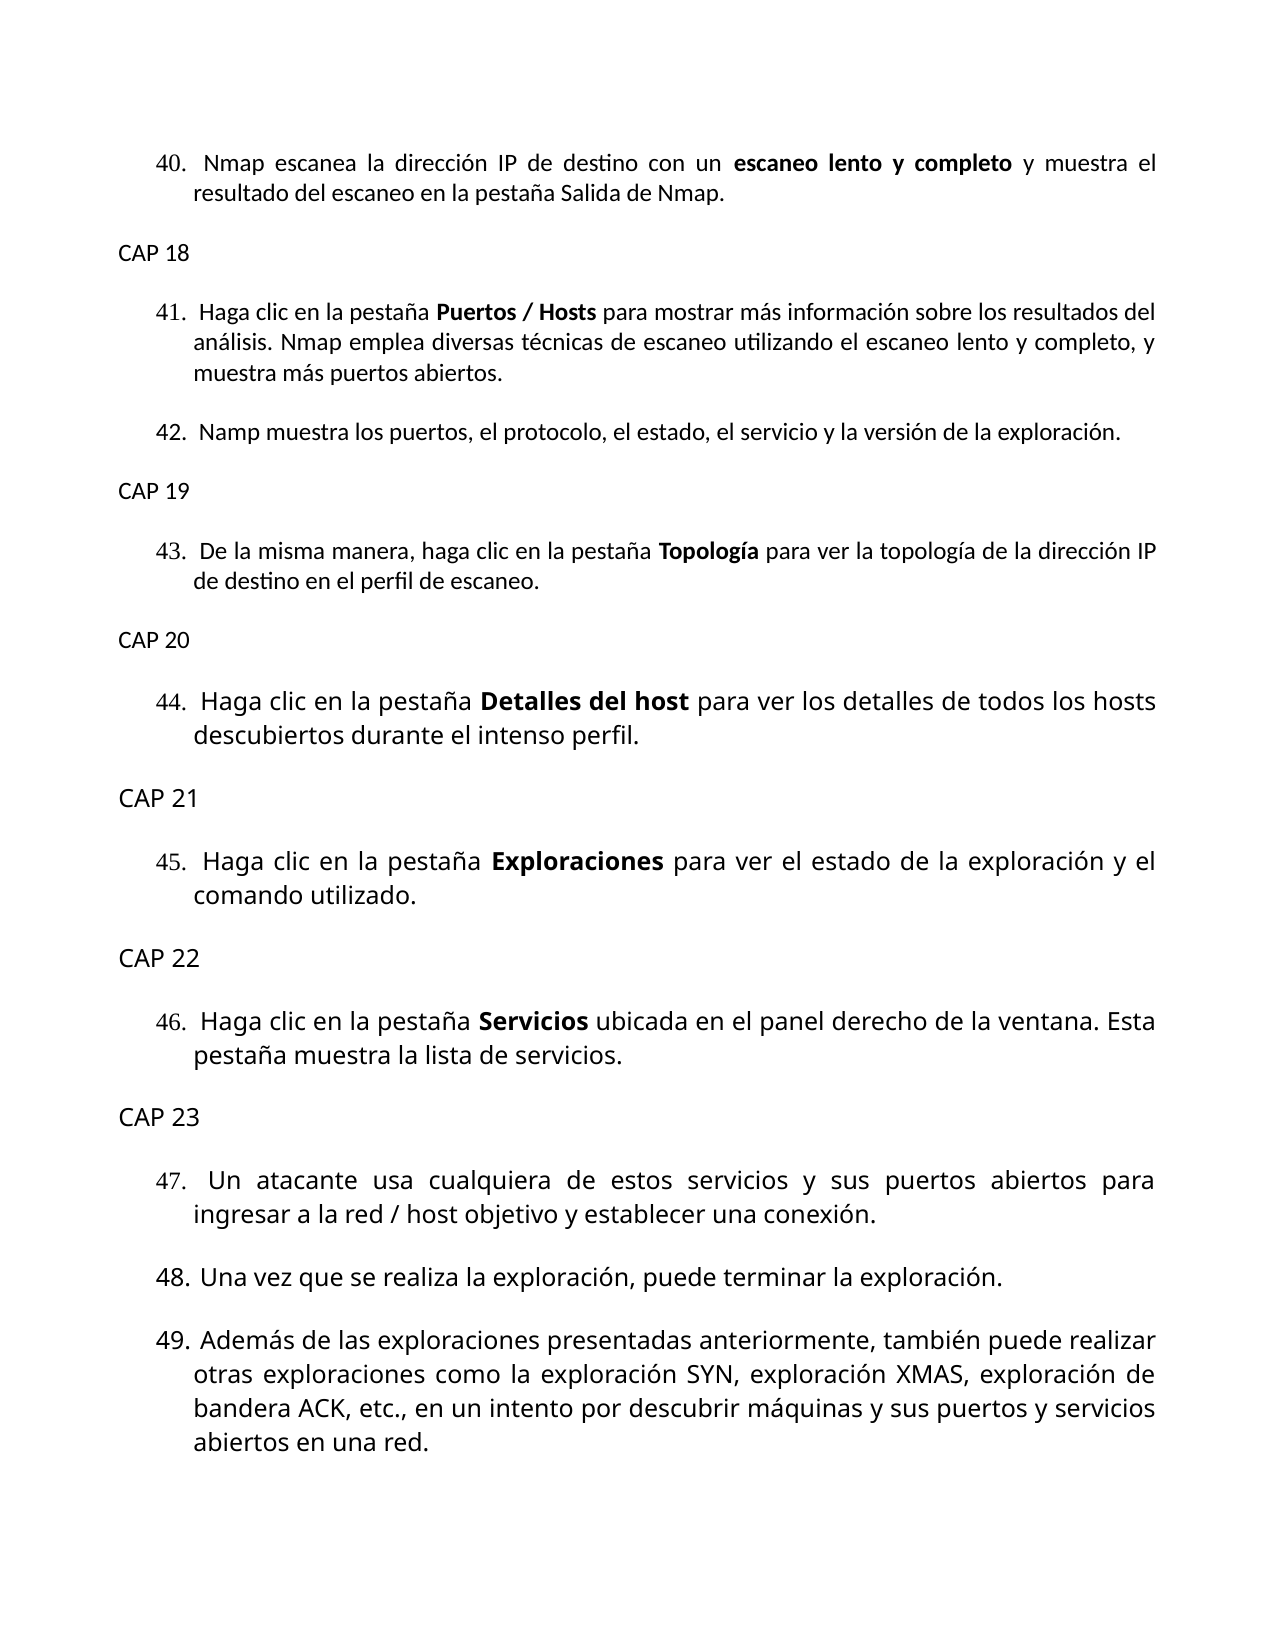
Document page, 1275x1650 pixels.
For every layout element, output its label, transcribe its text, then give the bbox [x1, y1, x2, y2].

list Haga clic en la pestaña Detalles del host para ver los detalles de todos los hosts descubiertos durante el intenso perfil. [156, 684, 1157, 752]
text CAP 23 [118, 1100, 1157, 1134]
list Namp muestra los puertos, el protocolo, el estado, el servicio y la versión de la exploración. [156, 416, 1157, 447]
list Nmap escanea la dirección IP de destino con un escaneo lento y completo y muestra el resultado del escaneo en la pestaña Salida de Nmap. [156, 147, 1157, 208]
list Además de las exploraciones presentadas anteriormente, también puede realizar otras exploraciones como la exploración SYN, exploración XMAS, exploración de bandera ACK, etc., en un intento por descubrir máquinas y sus puertos y servicios abiertos en una red. [156, 1323, 1157, 1459]
text CAP 22 [118, 940, 1157, 974]
text CAP 20 [118, 624, 1157, 655]
list Una vez que se realiza la exploración, puede terminar la exploración. [156, 1260, 1157, 1294]
list Haga clic en la pestaña Puertos / Hosts para mostrar más información sobre los resultados del análisis. Nmap emplea diversas técnicas de escaneo utilizando el escaneo lento y completo, y muestra más puertos abiertos. [156, 296, 1157, 387]
list De la misma manera, haga clic en la pestaña Topología para ver la topología de la dirección IP de destino en el perfil de escaneo. [156, 535, 1157, 596]
list Haga clic en la pestaña Servicios ubicada en el panel derecho de la ventana. Esta pestaña muestra la lista de servicios. [156, 1003, 1157, 1071]
list Haga clic en la pestaña Exploraciones para ver el estado de la exploración y el comando utilizado. [156, 843, 1157, 912]
text CAP 18 [118, 237, 1157, 267]
text CAP 19 [118, 476, 1157, 506]
text CAP 21 [118, 781, 1157, 815]
list Un atacante usa cualquiera de estos servicios y sus puertos abiertos para ingresar a la red / host objetivo y establecer una conexión. [156, 1163, 1157, 1231]
